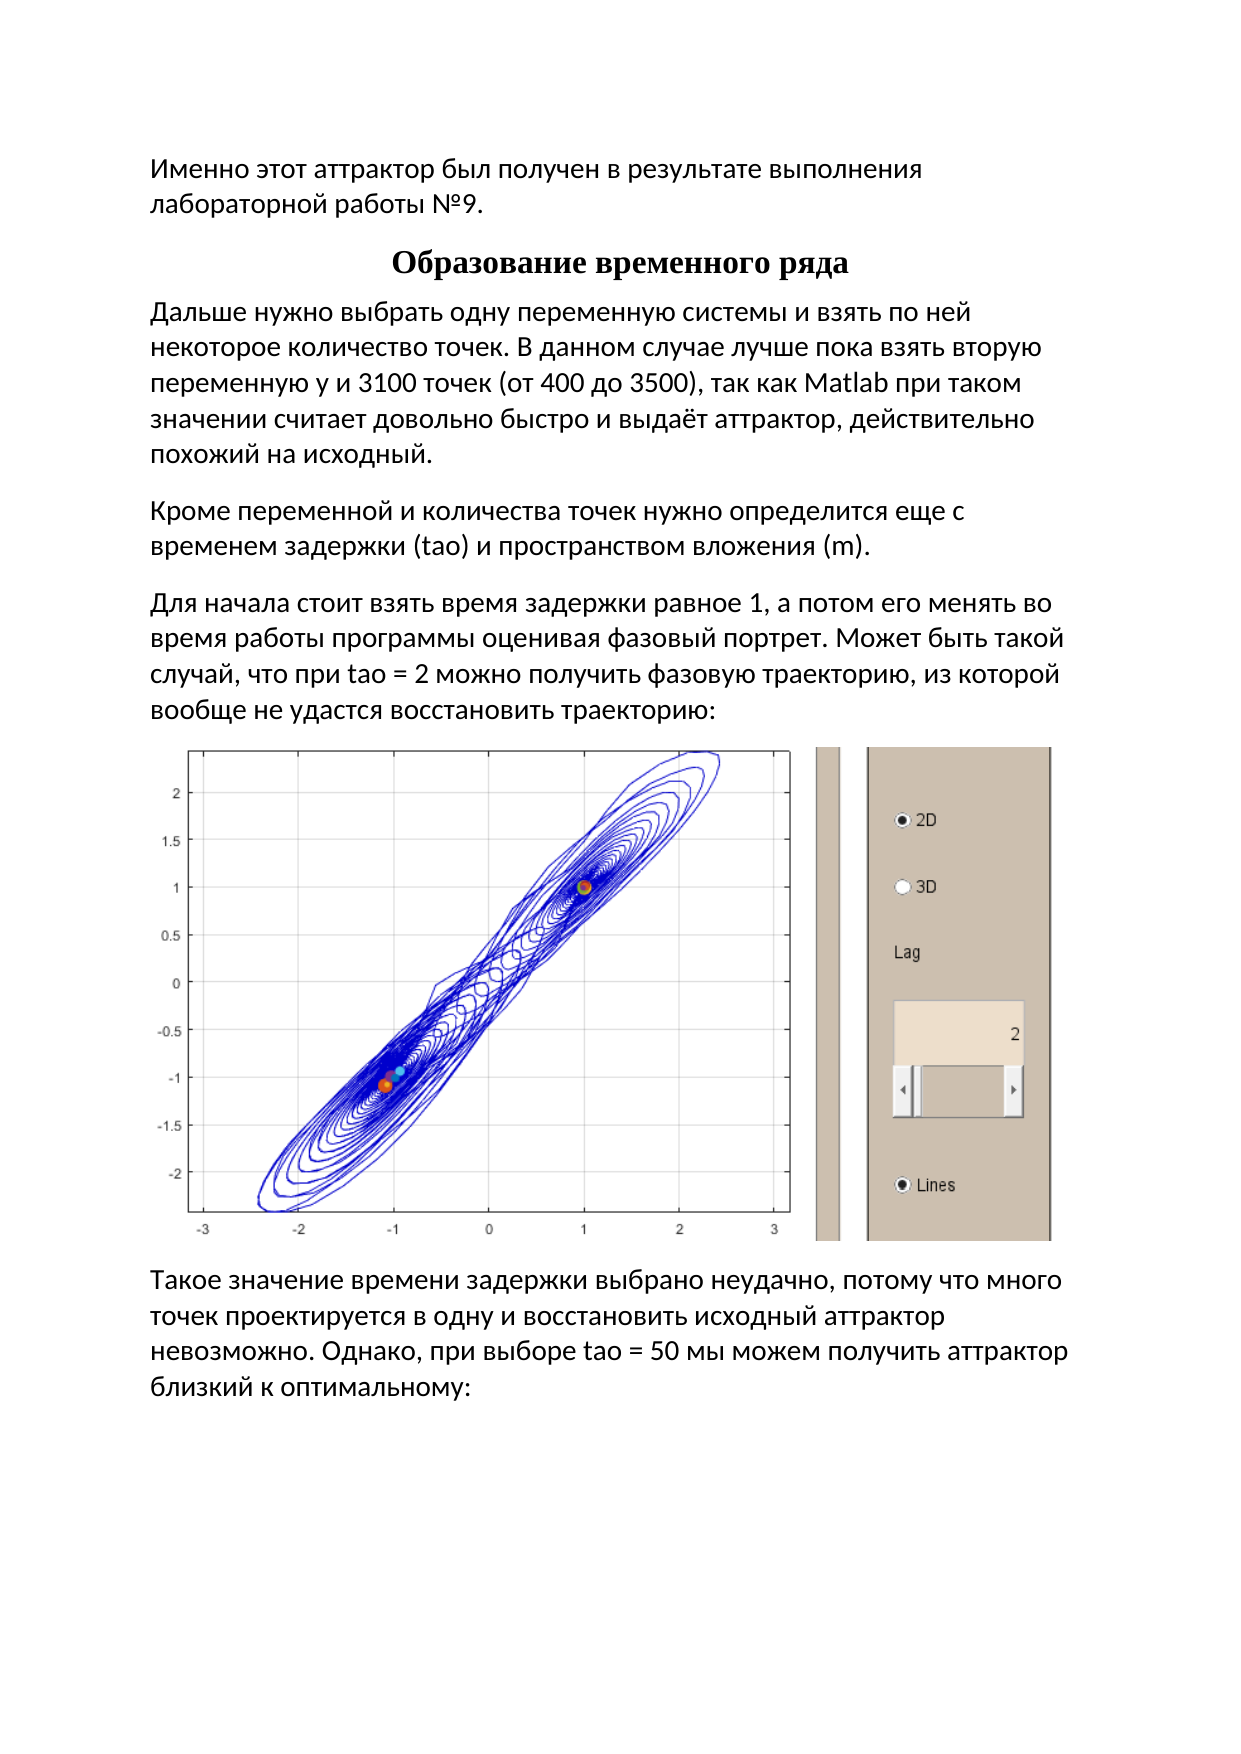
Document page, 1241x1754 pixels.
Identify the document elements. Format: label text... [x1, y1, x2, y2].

text Кроме переменной и количества точек нужно определится еще с временем задержки (tao) и пространством вложения (m). [150, 492, 1090, 563]
text Дальше нужно выбрать одну переменную системы и взять по ней некоторое количество точек. В данном случае лучше пока взять вторую переменную y и 3100 точек (от 400 до 3500), так как Matlab при таком значении считает довольно быстро и выдаёт аттрактор, действительно похожий на исходный. [150, 293, 1090, 471]
text Такое значение времени задержки выбрано неудачно, потому что много точек проектируется в одну и восстановить исходный аттрактор невозможно. Однако, при выборе tao = 50 мы можем получить аттрактор близкий к оптимальному: [150, 1261, 1090, 1404]
subtitle Образование временного ряда [150, 242, 1090, 280]
text Именно этот аттрактор был получен в результате выполнения лабораторной работы №9. [150, 150, 1090, 221]
picture [150, 747, 1091, 1241]
text Для начала стоит взять время задержки равное 1, а потом его менять во время работы программы оценивая фазовый портрет. Может быть такой случай, что при tao = 2 можно получить фазовую траекторию, из которой вообще не удастся восстановить траекторию: [150, 584, 1090, 726]
